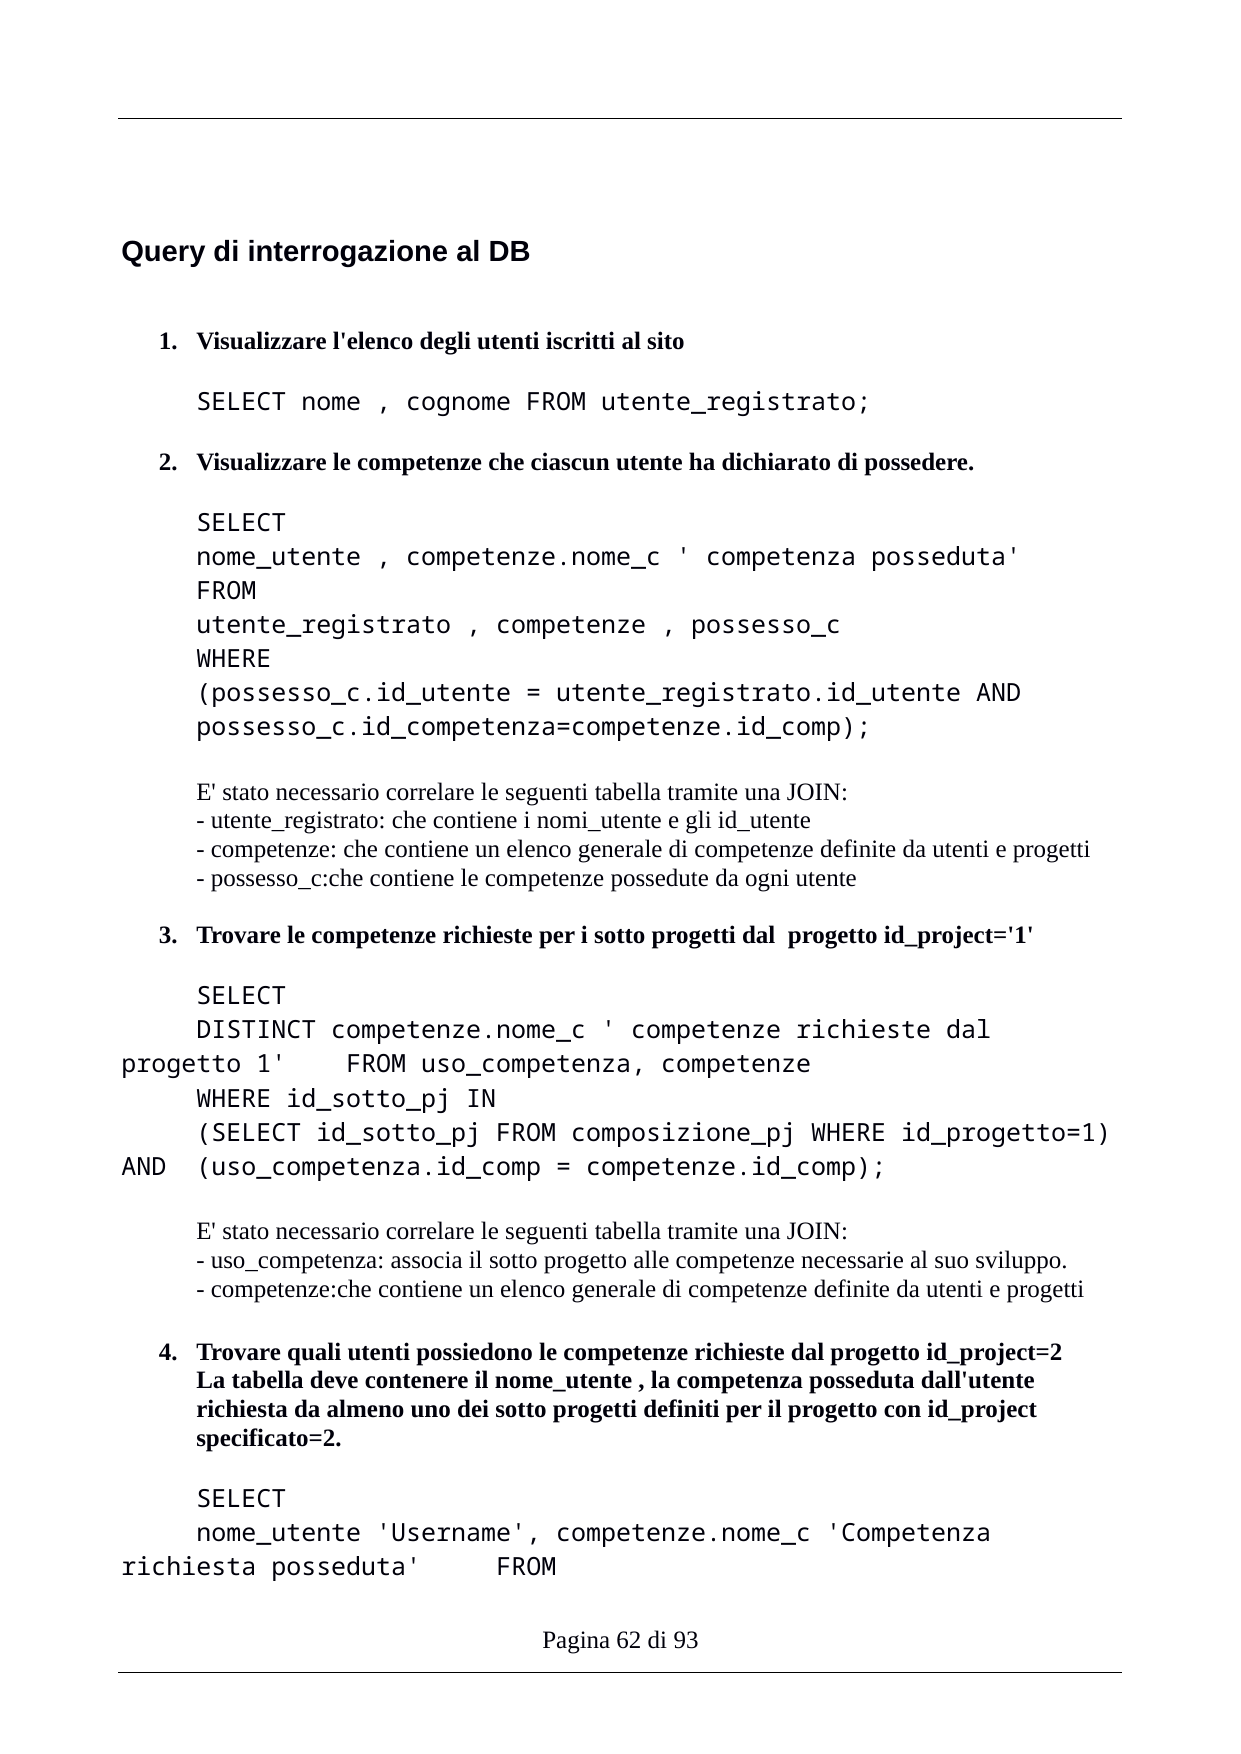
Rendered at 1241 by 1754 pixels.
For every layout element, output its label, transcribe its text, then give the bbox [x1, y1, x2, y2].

text - utente_registrato: che contiene i nomi_utente e gli id_utente [121, 806, 1119, 834]
list Visualizzare le competenze che ciascun utente ha dichiarato di possedere. [158, 447, 1119, 476]
text FROM [121, 572, 1119, 606]
text nome_utente 'Username', competenze.nome_c 'Competenza richiesta posseduta' FROM [121, 1514, 1119, 1583]
text (possesso_c.id_utente = utente_registrato.id_utente AND possesso_c.id_competenza=competenze.id_comp); [121, 674, 1119, 743]
text WHERE [121, 641, 1119, 674]
text (SELECT id_sotto_pj FROM composizione_pj WHERE id_progetto=1) AND (uso_competenza.id_comp = competenze.id_comp); [121, 1114, 1119, 1182]
text SELECT nome , cognome FROM utente_registrato; [121, 384, 1119, 418]
text - competenze: che contiene un elenco generale di competenze definite da utenti e progetti [121, 834, 1119, 863]
text SELECT [121, 1481, 1119, 1514]
text - uso_competenza: associa il sotto progetto alle competenze necessarie al suo sviluppo. [121, 1245, 1119, 1274]
list Trovare quali utenti possiedono le competenze richieste dal progetto id_project=2 [158, 1337, 1119, 1366]
text SELECT [121, 504, 1119, 538]
text nome_utente , competenze.nome_c ' competenza posseduta' [121, 538, 1119, 572]
list Visualizzare l'elenco degli utenti iscritti al sito [158, 326, 1119, 355]
text - competenze:che contiene un elenco generale di competenze definite da utenti e progetti [121, 1274, 1119, 1303]
subtitle Query di interrogazione al DB [121, 234, 1119, 268]
text E' stato necessario correlare le seguenti tabella tramite una JOIN: [121, 777, 1119, 806]
text utente_registrato , competenze , possesso_c [121, 606, 1119, 641]
text DISTINCT competenze.nome_c ' competenze richieste dal progetto 1' FROM uso_competenza, competenze [121, 1012, 1119, 1080]
text - possesso_c:che contiene le competenze possedute da ogni utente [121, 863, 1119, 892]
text E' stato necessario correlare le seguenti tabella tramite una JOIN: [121, 1216, 1119, 1245]
text SELECT [121, 978, 1119, 1012]
text WHERE id_sotto_pj IN [121, 1080, 1119, 1114]
list La tabella deve contenere il nome_utente , la competenza posseduta dall'utente richiesta da almeno uno dei sotto progetti definiti per il progetto con id_project specificato=2. [158, 1366, 1119, 1452]
list Trovare le competenze richieste per i sotto progetti dal progetto id_project='1' [158, 921, 1119, 949]
